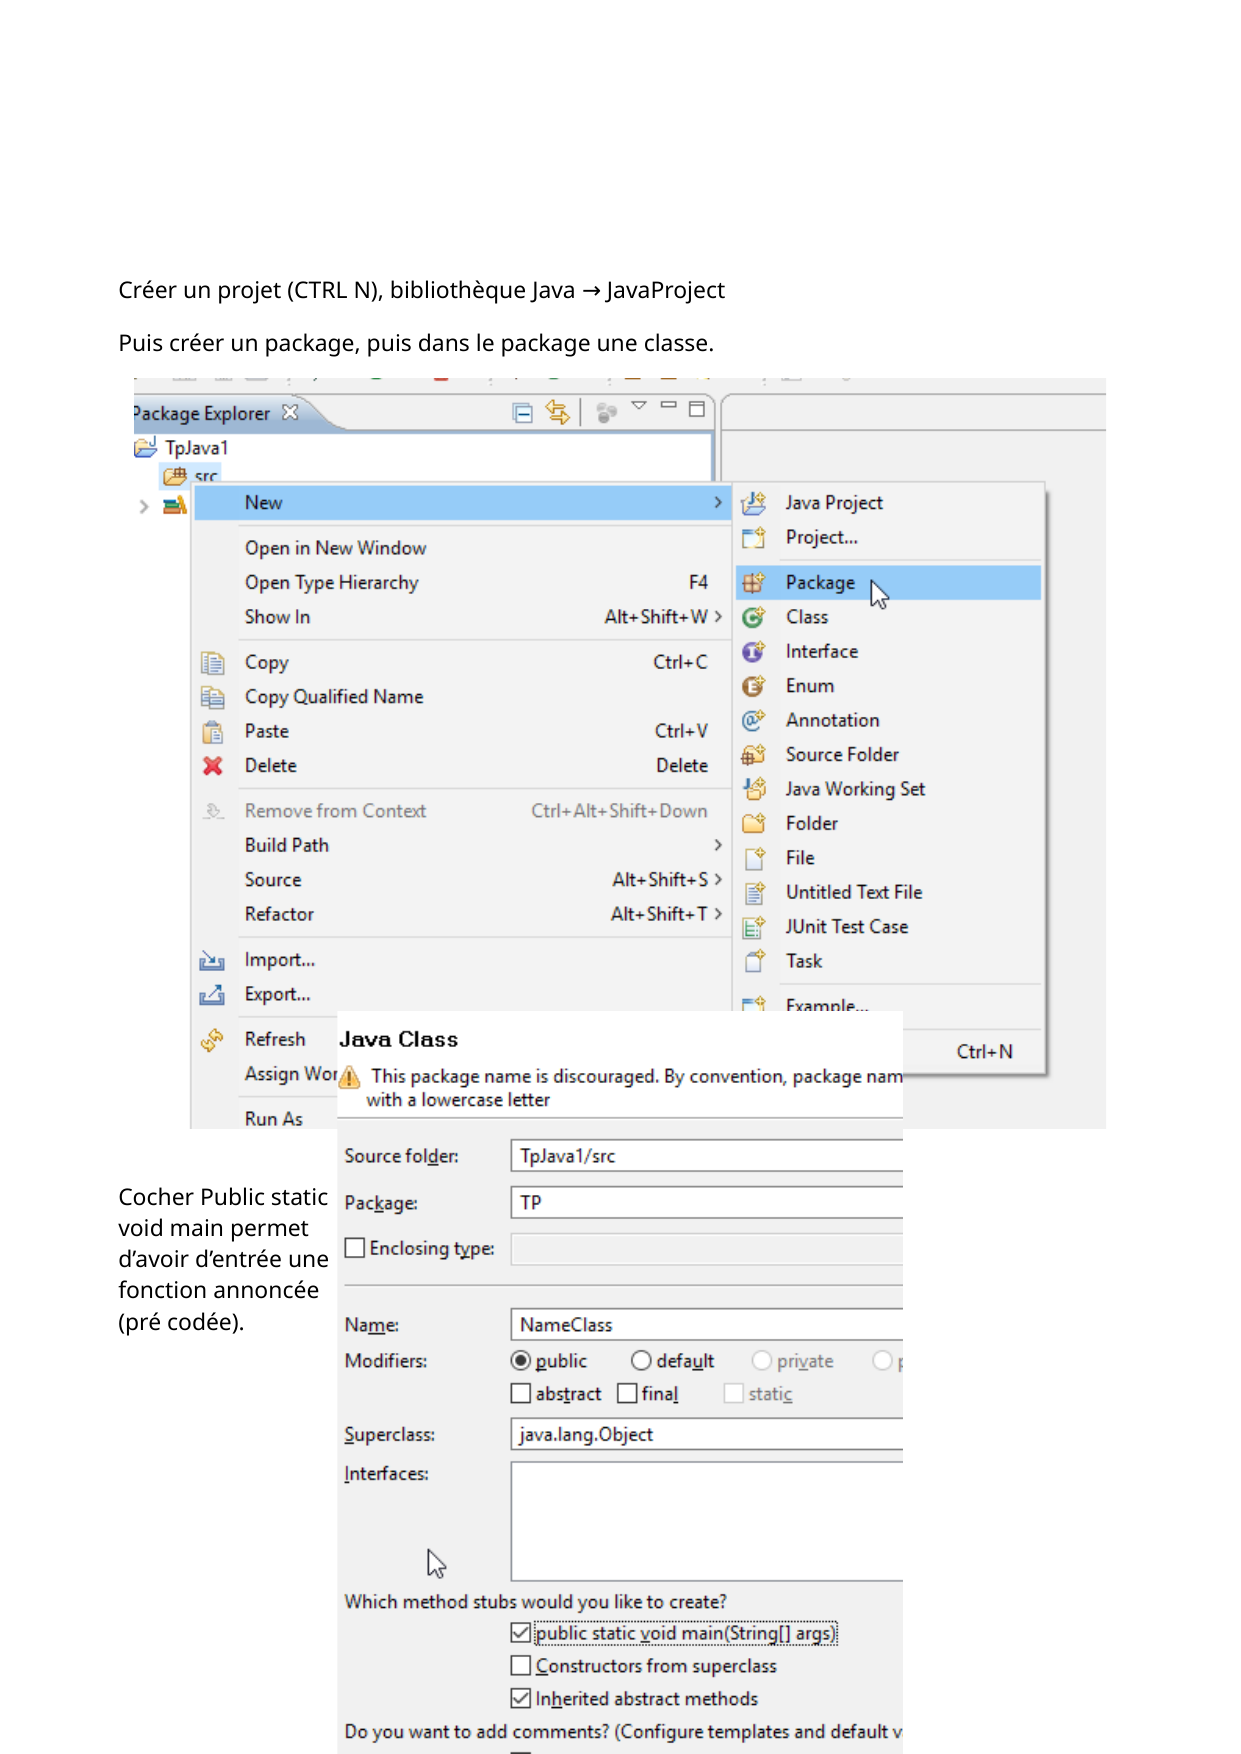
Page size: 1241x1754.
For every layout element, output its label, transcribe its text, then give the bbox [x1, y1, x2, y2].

text Puis créer un package, puis dans le package une classe. [118, 326, 1122, 358]
text Créer un projet (CTRL N), bibliothèque Java → JavaProject [118, 274, 1122, 306]
text Cocher Public static void main permet d’avoir d’entrée une fonction annoncée (pré codée). [118, 1181, 337, 1337]
picture [134, 378, 1107, 1754]
text [903, 1181, 1122, 1337]
